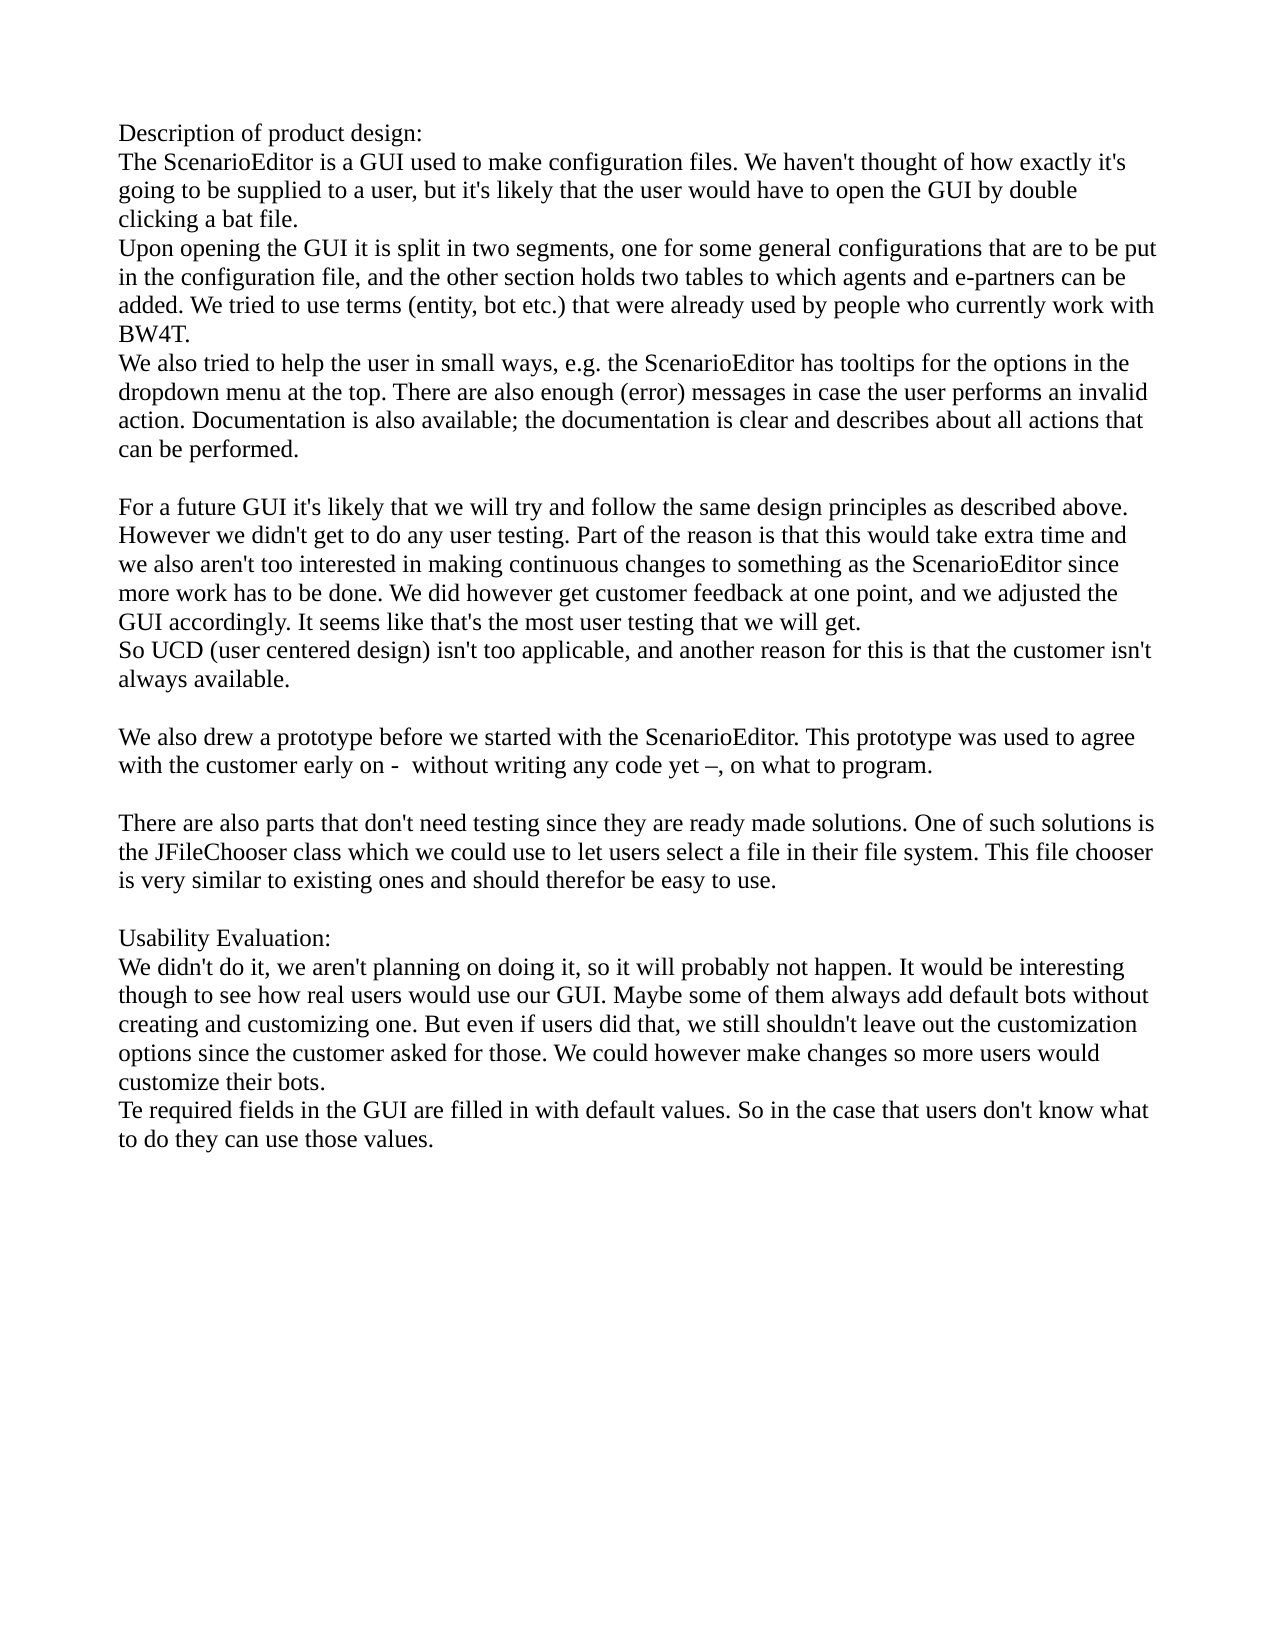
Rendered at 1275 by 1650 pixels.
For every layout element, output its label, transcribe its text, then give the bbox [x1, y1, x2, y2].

text We also tried to help the user in small ways, e.g. the ScenarioEditor has tooltips for the options in the dropdown menu at the top. There are also enough (error) messages in case the user performs an invalid action. Documentation is also available; the documentation is clear and describes about all actions that can be performed. [118, 348, 1157, 463]
text Description of product design: [118, 118, 1157, 147]
text The ScenarioEditor is a GUI used to make configuration files. We haven't thought of how exactly it's going to be supplied to a user, but it's likely that the user would have to open the GUI by double clicking a bat file. Upon opening the GUI it is split in two segments, one for some general configurations that are to be put in the configuration file, and the other section holds two tables to which agents and e-partners can be added. We tried to use terms (entity, bot etc.) that were already used by people who currently work with BW4T. [118, 147, 1157, 348]
text Usability Evaluation: [118, 923, 1157, 952]
text We also drew a prototype before we started with the ScenarioEditor. This prototype was used to agree with the customer early on - without writing any code yet –, on what to program. [118, 722, 1157, 779]
text For a future GUI it's likely that we will try and follow the same design principles as described above. However we didn't get to do any user testing. Part of the reason is that this would take extra time and we also aren't too interested in making continuous changes to something as the ScenarioEditor since more work has to be done. We did however get customer feedback at one point, and we adjusted the GUI accordingly. It seems like that's the most user testing that we will get. So UCD (user centered design) isn't too applicable, and another reason for this is that the customer isn't always available. [118, 492, 1157, 693]
text There are also parts that don't need testing since they are ready made solutions. One of such solutions is the JFileChooser class which we could use to let users select a file in their file system. This file chooser is very similar to existing ones and should therefor be easy to use. [118, 808, 1157, 894]
text We didn't do it, we aren't planning on doing it, so it will probably not happen. It would be interesting though to see how real users would use our GUI. Maybe some of them always add default bots without creating and customizing one. But even if users did that, we still shouldn't leave out the customization options since the customer asked for those. We could however make changes so more users would customize their bots. Te required fields in the GUI are filled in with default values. So in the case that users don't know what to do they can use those values. [118, 952, 1157, 1153]
